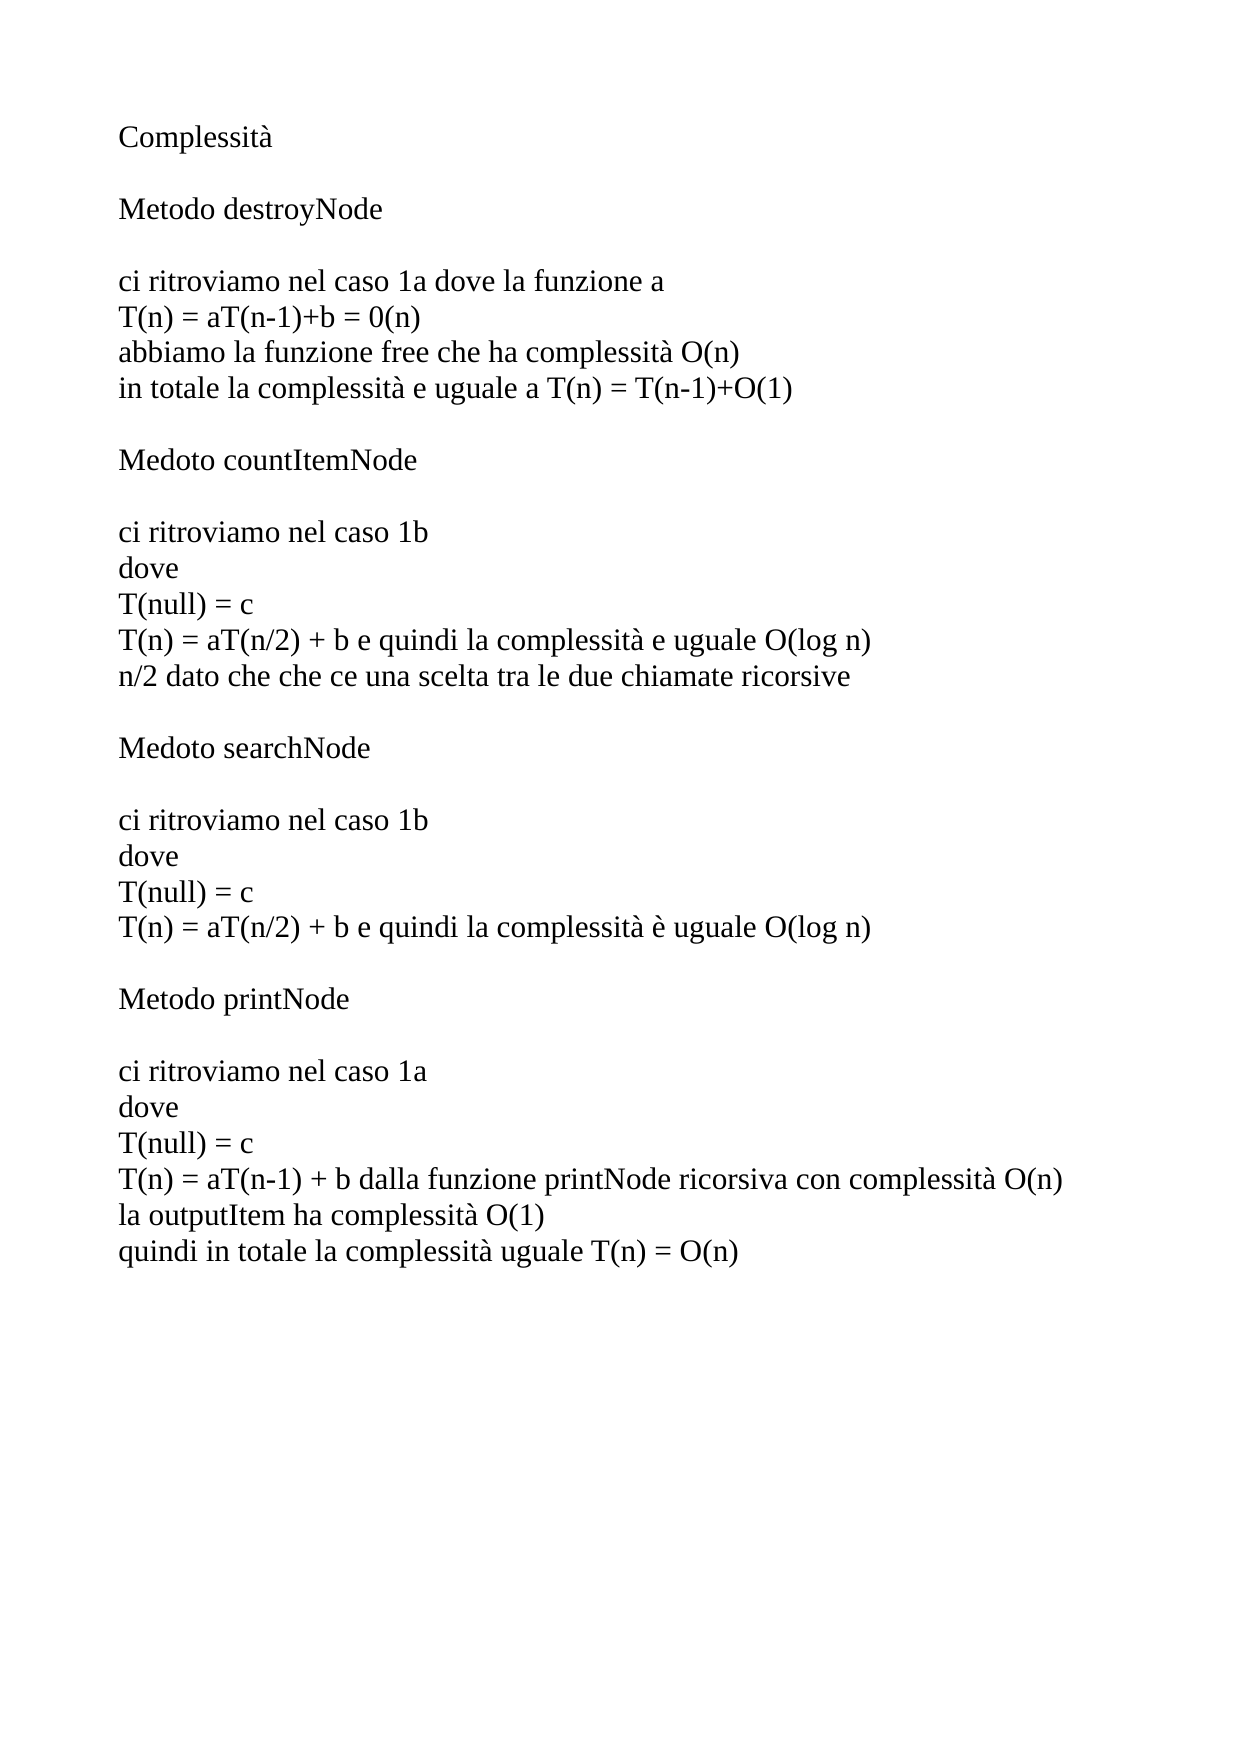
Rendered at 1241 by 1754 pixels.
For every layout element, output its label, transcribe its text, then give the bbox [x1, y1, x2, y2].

text T(null) = c [118, 585, 1122, 621]
text ci ritroviamo nel caso 1b [118, 801, 1122, 837]
text ci ritroviamo nel caso 1a dove la funzione a [118, 262, 1122, 298]
text T(n) = aT(n-1) + b dalla funzione printNode ricorsiva con complessità O(n) [118, 1160, 1122, 1196]
text in totale la complessità e uguale a T(n) = T(n-1)+O(1) [118, 370, 1122, 406]
text Metodo destroyNode [118, 190, 1122, 226]
text dove [118, 549, 1122, 585]
text ci ritroviamo nel caso 1a [118, 1052, 1122, 1088]
text T(n) = aT(n/2) + b e quindi la complessità e uguale O(log n) [118, 621, 1122, 657]
text la outputItem ha complessità O(1) [118, 1196, 1122, 1232]
text Complessità [118, 118, 1122, 154]
text T(null) = c [118, 873, 1122, 909]
text abbiamo la funzione free che ha complessità O(n) [118, 334, 1122, 370]
text dove [118, 837, 1122, 873]
text n/2 dato che che ce una scelta tra le due chiamate ricorsive [118, 657, 1122, 693]
text T(null) = c [118, 1124, 1122, 1160]
text quindi in totale la complessità uguale T(n) = O(n) [118, 1232, 1122, 1268]
text ci ritroviamo nel caso 1b [118, 513, 1122, 549]
text Medoto countItemNode [118, 442, 1122, 477]
text Medoto searchNode [118, 729, 1122, 765]
text Metodo printNode [118, 981, 1122, 1017]
text T(n) = aT(n/2) + b e quindi la complessità è uguale O(log n) [118, 909, 1122, 945]
text T(n) = aT(n-1)+b = 0(n) [118, 298, 1122, 334]
text dove [118, 1088, 1122, 1124]
